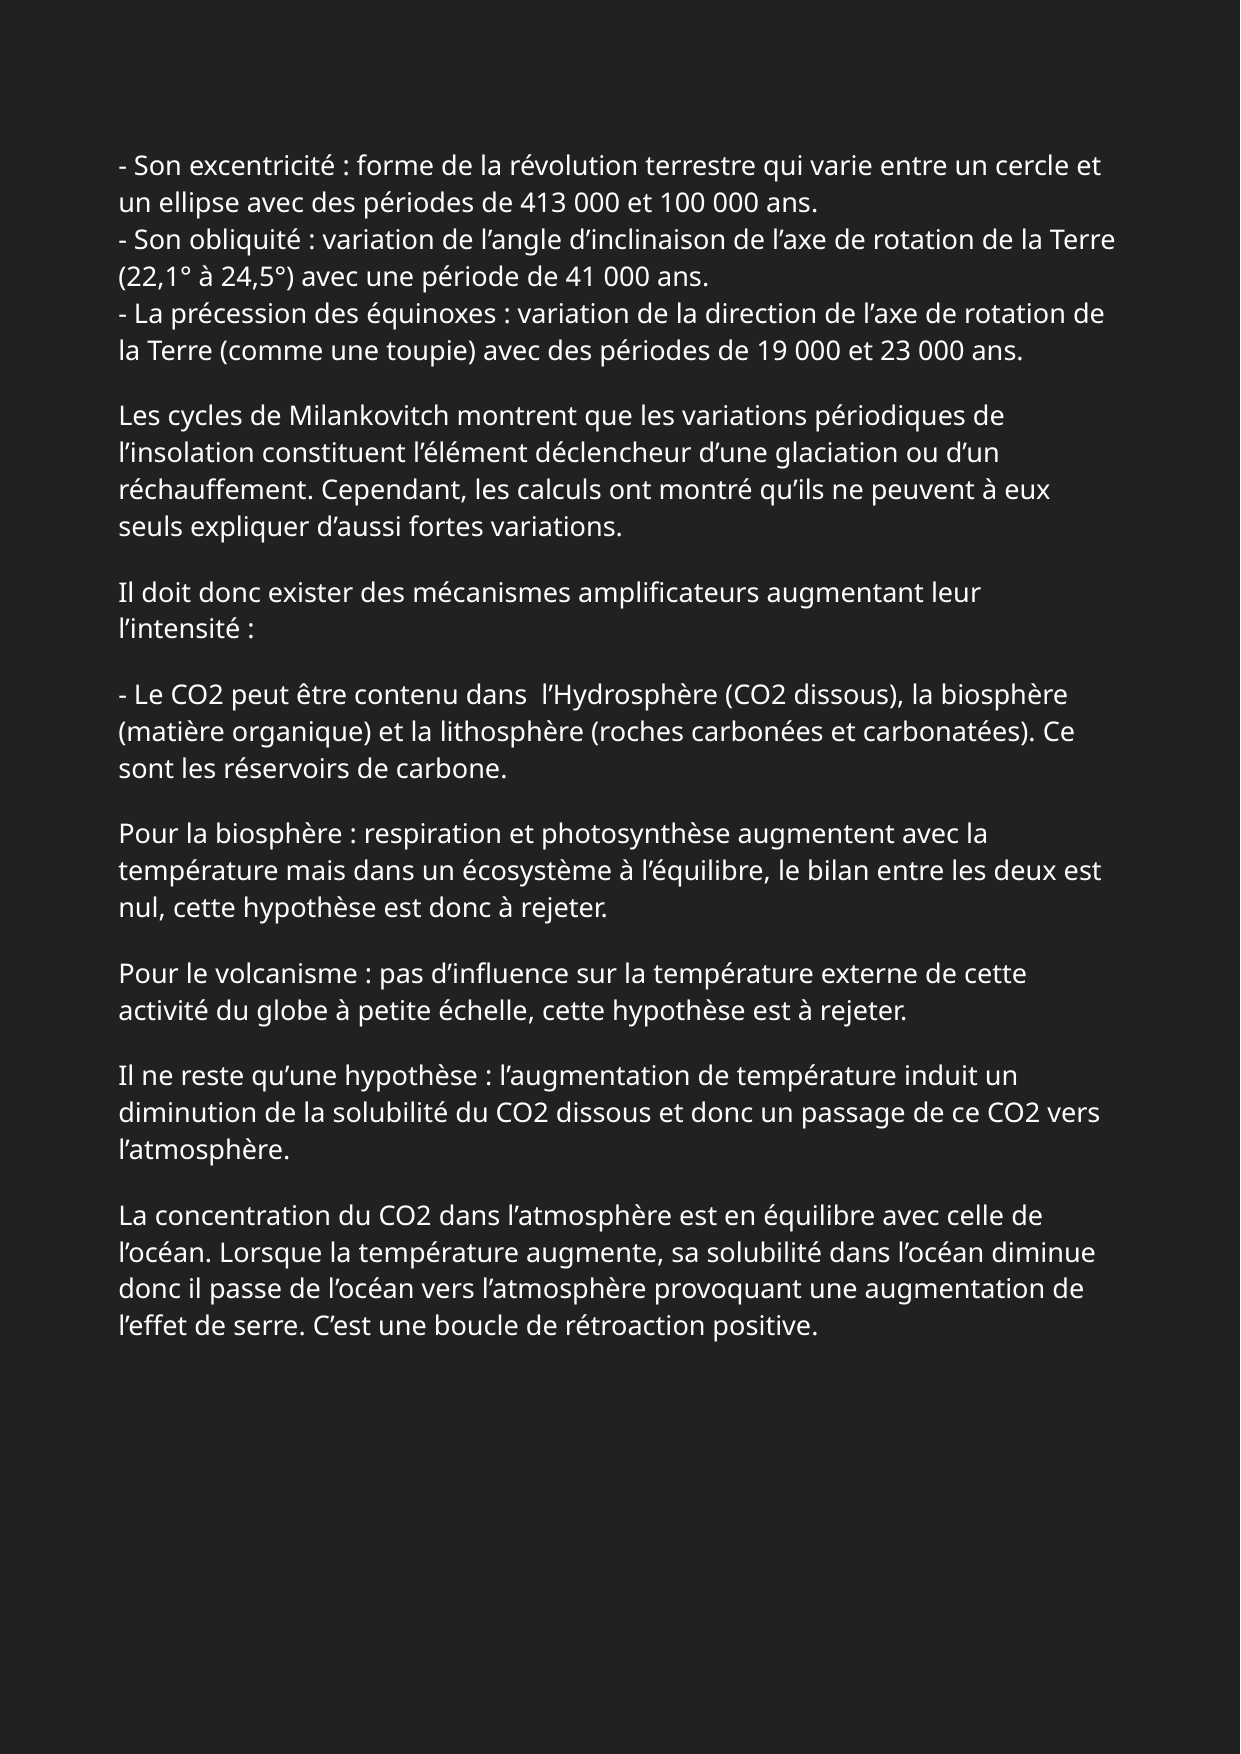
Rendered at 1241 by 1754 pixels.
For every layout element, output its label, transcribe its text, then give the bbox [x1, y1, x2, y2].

text Il ne reste qu’une hypothèse : l’augmentation de température induit un diminution de la solubilité du CO2 dissous et donc un passage de ce CO2 vers l’atmosphère. [118, 1057, 1122, 1167]
text Il doit donc exister des mécanismes amplificateurs augmentant leur l’intensité : [118, 573, 1122, 647]
text - Son obliquité : variation de l’angle d’inclinaison de l’axe de rotation de la Terre (22,1° à 24,5°) avec une période de 41 000 ans. [118, 221, 1122, 294]
text Pour le volcanisme : pas d’influence sur la température externe de cette activité du globe à petite échelle, cette hypothèse est à rejeter. [118, 954, 1122, 1028]
text Pour la biosphère : respiration et photosynthèse augmentent avec la température mais dans un écosystème à l’équilibre, le bilan entre les deux est nul, cette hypothèse est donc à rejeter. [118, 815, 1122, 926]
text Les cycles de Milankovitch montrent que les variations périodiques de l’insolation constituent l’élément déclencheur d’une glaciation ou d’un réchauffement. Cependant, les calculs ont montré qu’ils ne peuvent à eux seuls expliquer d’aussi fortes variations. [118, 397, 1122, 544]
text - Le CO2 peut être contenu dans l’Hydrosphère (CO2 dissous), la biosphère (matière organique) et la lithosphère (roches carbonées et carbonatées). Ce sont les réservoirs de carbone. [118, 676, 1122, 786]
text - Son excentricité : forme de la révolution terrestre qui varie entre un cercle et un ellipse avec des périodes de 413 000 et 100 000 ans. [118, 147, 1122, 221]
text La concentration du CO2 dans l’atmosphère est en équilibre avec celle de l’océan. Lorsque la température augmente, sa solubilité dans l’océan diminue donc il passe de l’océan vers l’atmosphère provoquant une augmentation de l’effet de serre. C’est une boucle de rétroaction positive. [118, 1196, 1122, 1344]
text - La précession des équinoxes : variation de la direction de l’axe de rotation de la Terre (comme une toupie) avec des périodes de 19 000 et 23 000 ans. [118, 294, 1122, 368]
